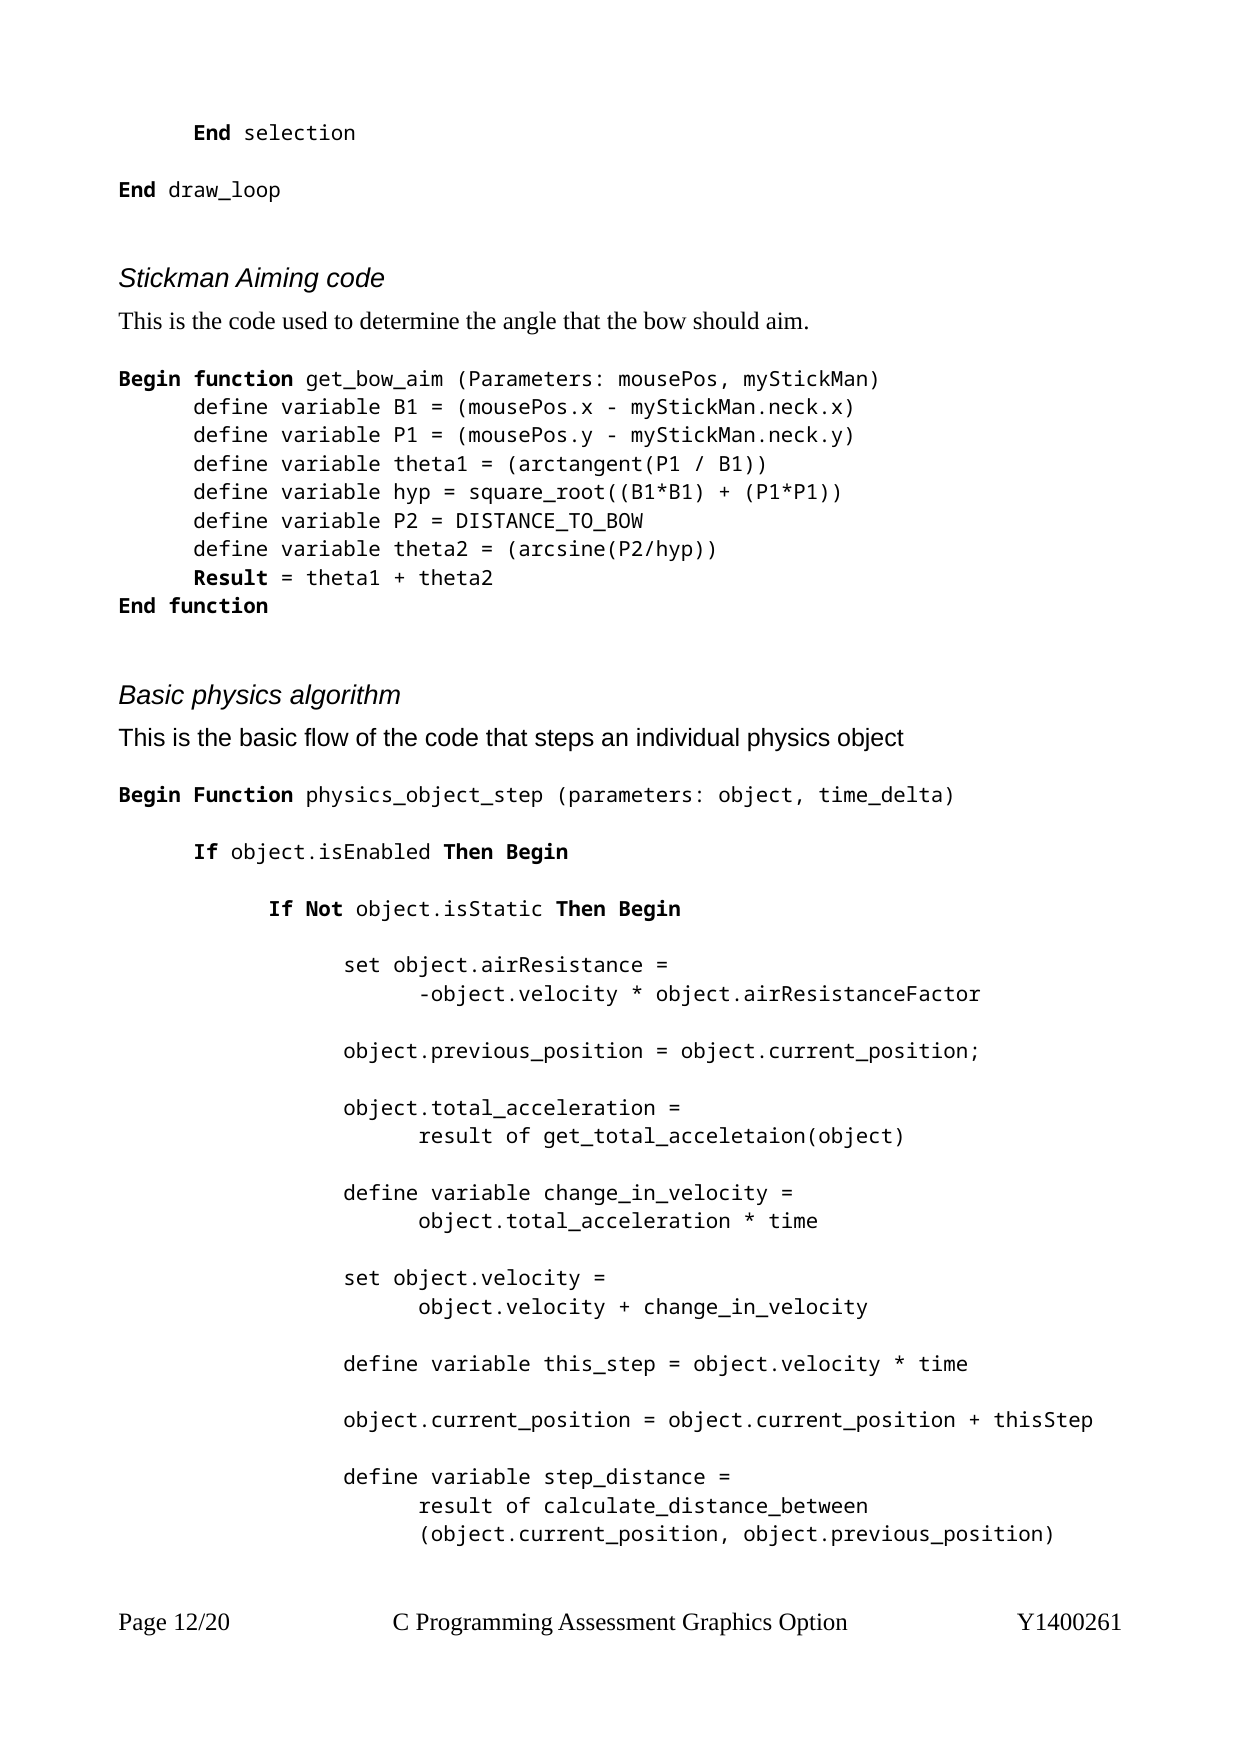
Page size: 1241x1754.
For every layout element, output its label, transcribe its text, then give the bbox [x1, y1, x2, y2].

text define variable change_in_velocity = [118, 1178, 1122, 1207]
text object.previous_position = object.current_position; [118, 1036, 1122, 1064]
text define variable this_step = object.velocity * time [118, 1349, 1122, 1377]
text set object.airResistance = [118, 951, 1122, 979]
text If Not object.isStatic Then Begin [118, 894, 1122, 922]
text (object.current_position, object.previous_position) [118, 1519, 1122, 1548]
text If object.isEnabled Then Begin [118, 837, 1122, 865]
text define variable B1 = (mousePos.x - myStickMan.neck.x) [118, 392, 1122, 421]
text define variable theta1 = (arctangent(P1 / B1)) [118, 449, 1122, 477]
text define variable P1 = (mousePos.y - myStickMan.neck.y) [118, 421, 1122, 449]
subtitle Stickman Aiming code [118, 262, 1122, 294]
text -object.velocity * object.airResistanceFactor [118, 979, 1122, 1007]
text This is the code used to determine the angle that the bow should aim. [118, 306, 1122, 335]
text This is the basic flow of the code that steps an individual physics object [118, 722, 1122, 751]
text Result = theta1 + theta2 [118, 563, 1122, 591]
text object.velocity + change_in_velocity [118, 1292, 1122, 1320]
subtitle Basic physics algorithm [118, 679, 1122, 710]
text set object.velocity = [118, 1263, 1122, 1292]
text result of calculate_distance_between [118, 1491, 1122, 1519]
text define variable hyp = square_root((B1*B1) + (P1*P1)) [118, 477, 1122, 506]
text define variable theta2 = (arcsine(P2/hyp)) [118, 534, 1122, 563]
text End selection [118, 118, 1122, 147]
text End draw_loop [118, 175, 1122, 203]
text Begin Function physics_object_step (parameters: object, time_delta) [118, 780, 1122, 808]
text define variable step_distance = [118, 1462, 1122, 1491]
text result of get_total_acceletaion(object) [118, 1121, 1122, 1150]
text object.current_position = object.current_position + thisStep [118, 1406, 1122, 1434]
text End function [118, 591, 1122, 620]
text object.total_acceleration * time [118, 1207, 1122, 1235]
text define variable P2 = DISTANCE_TO_BOW [118, 506, 1122, 534]
text object.total_acceleration = [118, 1093, 1122, 1121]
text Begin function get_bow_aim (Parameters: mousePos, myStickMan) [118, 364, 1122, 392]
